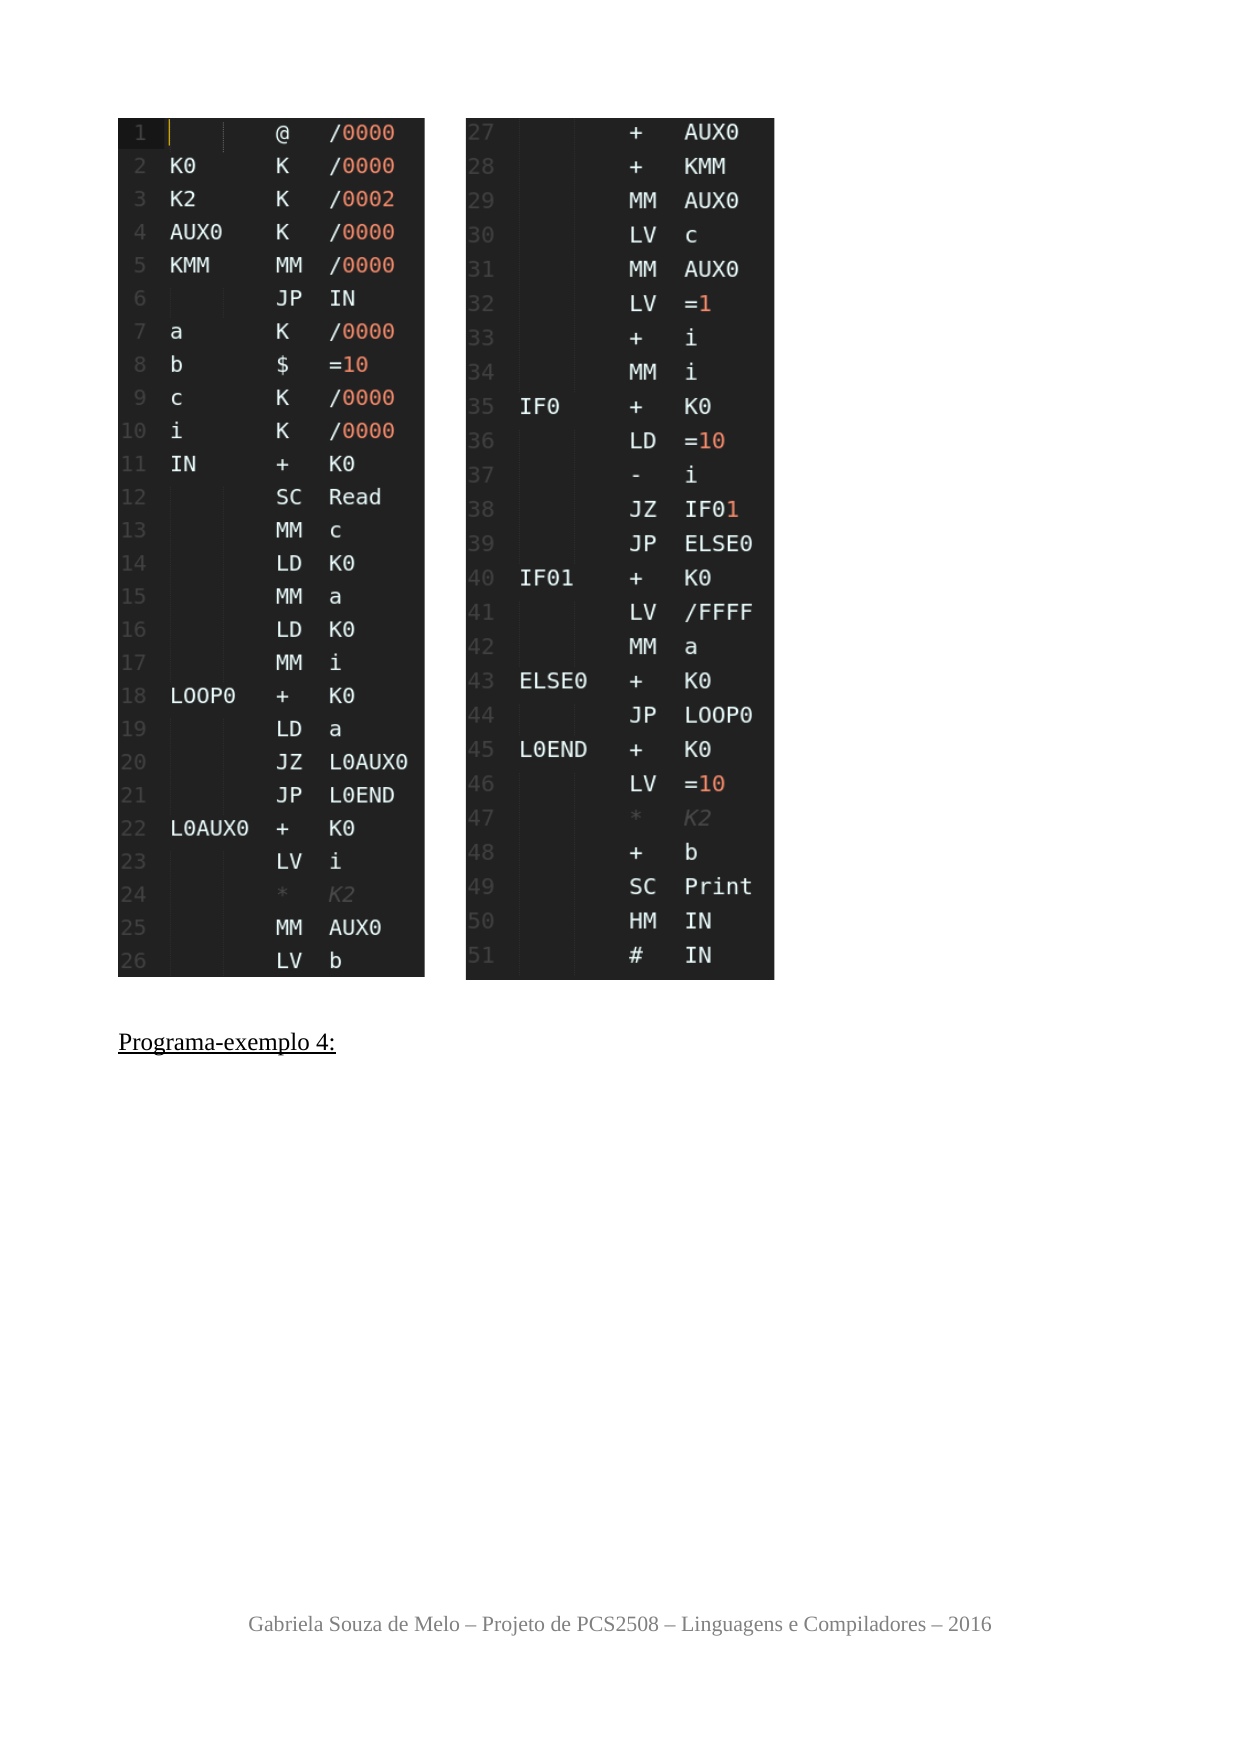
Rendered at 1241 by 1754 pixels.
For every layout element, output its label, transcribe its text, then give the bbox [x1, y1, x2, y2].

picture [465, 118, 775, 980]
text Programa-exemplo 4: [118, 1023, 1122, 1056]
picture [118, 118, 425, 977]
